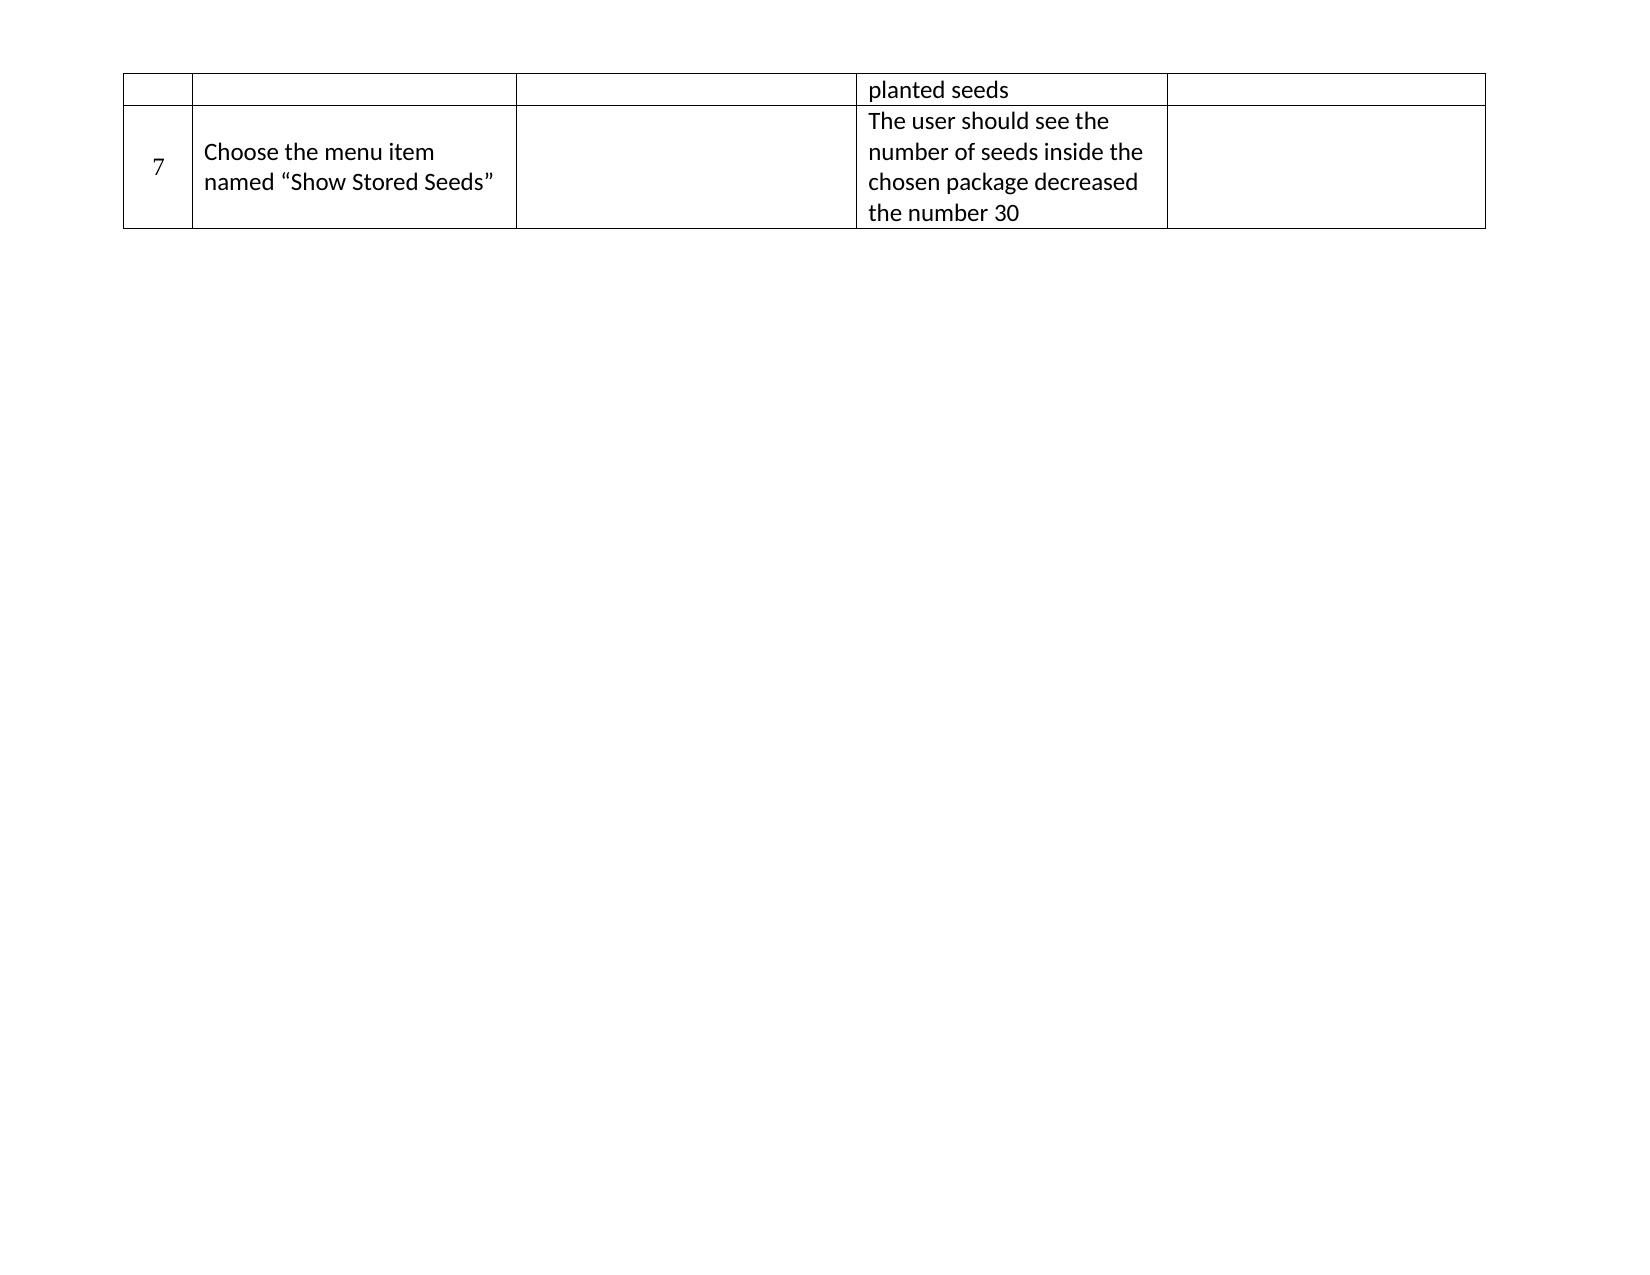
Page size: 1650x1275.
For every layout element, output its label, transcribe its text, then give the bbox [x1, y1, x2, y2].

table_cell planted seeds [857, 74, 1167, 104]
table_cell [1168, 74, 1485, 104]
table_cell [193, 74, 516, 104]
table_cell [517, 74, 856, 104]
table_cell [124, 74, 192, 104]
table_cell Choose the menu item named “Show Stored Seeds” [193, 106, 516, 228]
table_cell [1168, 106, 1485, 228]
table_cell 7 [124, 106, 192, 228]
table_cell The user should see the number of seeds inside the chosen package decreased the number 30 [857, 106, 1167, 228]
table_cell [517, 106, 856, 228]
